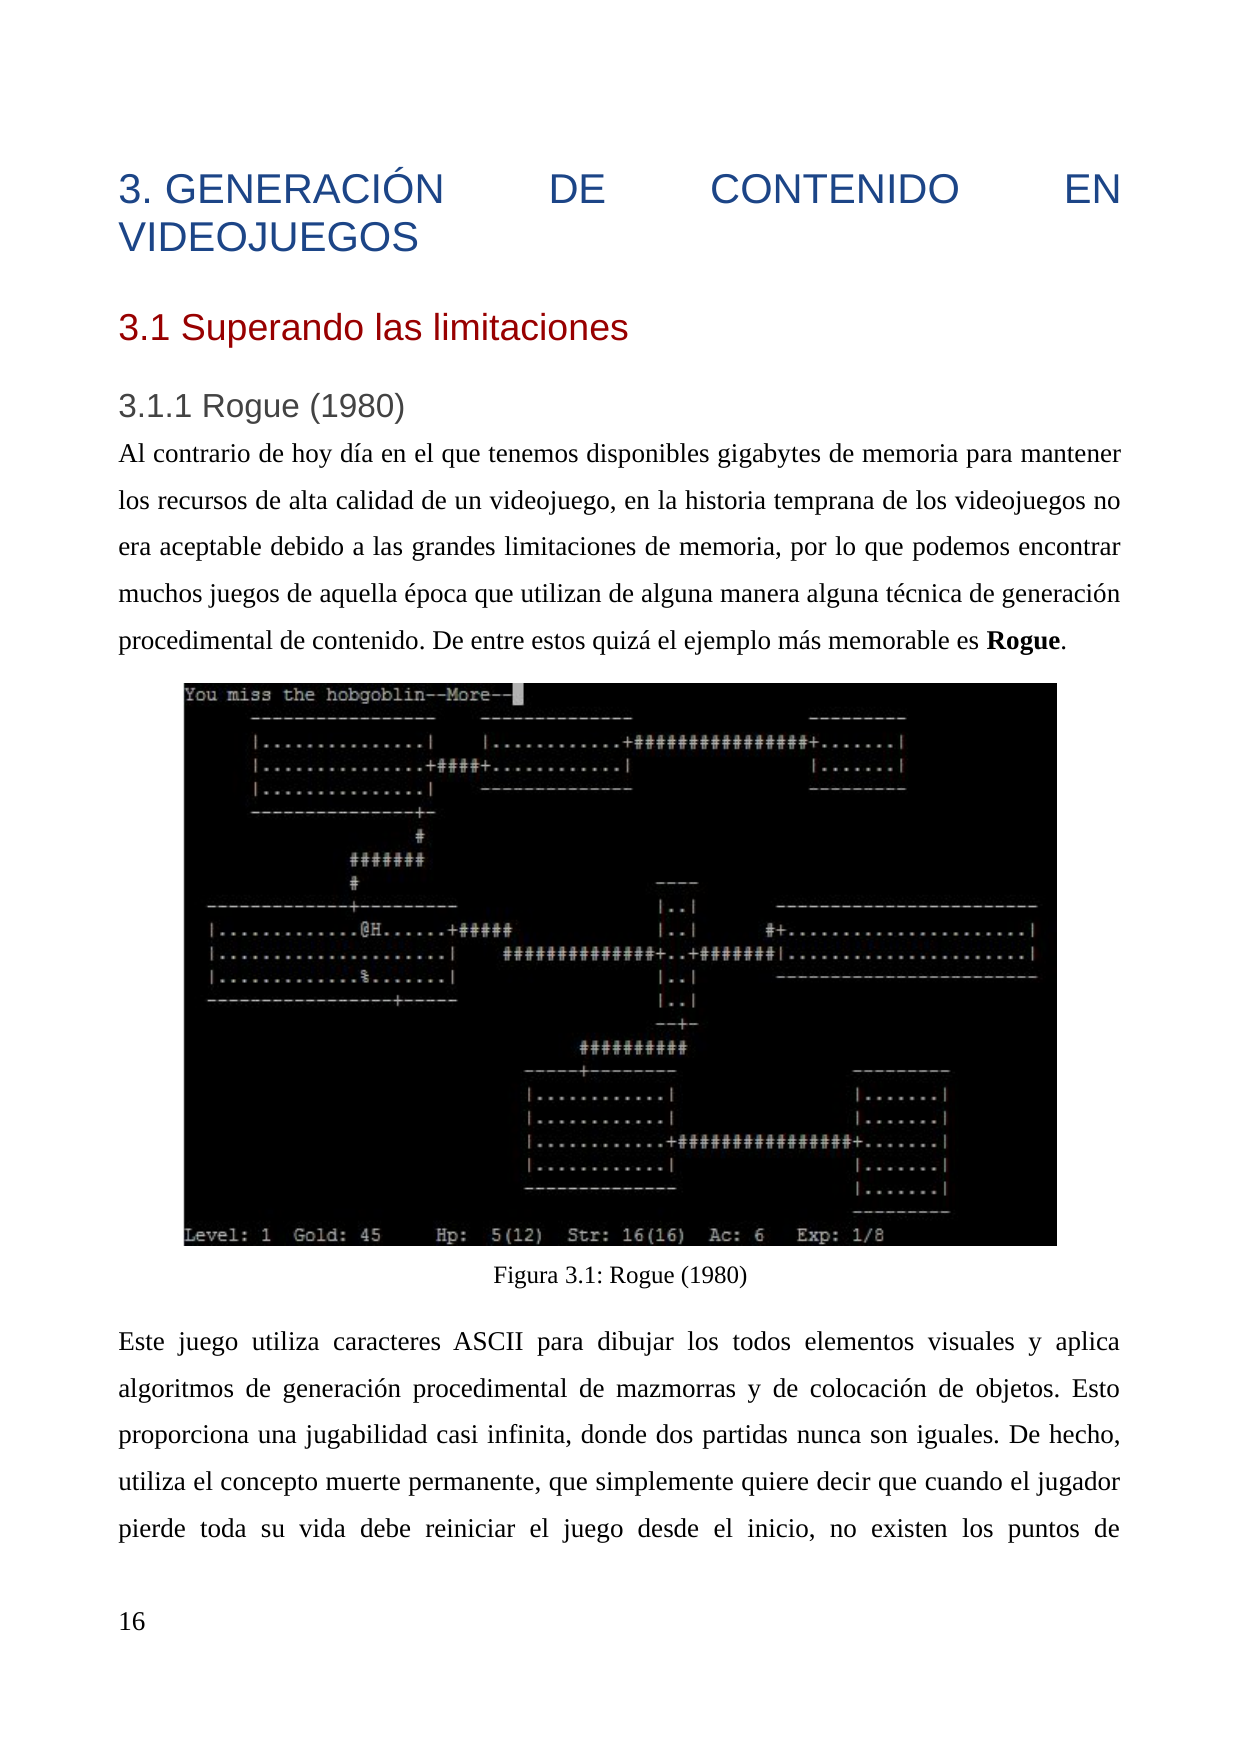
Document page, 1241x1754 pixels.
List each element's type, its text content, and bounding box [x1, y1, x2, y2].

subtitle Superando las limitaciones [118, 306, 1122, 349]
subtitle Rogue (1980) [118, 386, 1122, 425]
text Figura 3.1: Rogue (1980) [183, 1246, 1057, 1289]
subtitle GENERACIÓN DE CONTENIDO EN VIDEOJUEGOS [118, 164, 1122, 260]
text Este juego utiliza caracteres ASCII para dibujar los todos elementos visuales y aplica algoritmos de generación procedimental de mazmorras y de colocación de objetos. Esto proporciona una jugabilidad casi infinita, donde dos partidas nunca son iguales. De hecho, utiliza el concepto muerte permanente, que simplemente quiere decir que cuando el jugador pierde toda su vida debe reiniciar el juego desde el inicio, no existen los puntos de [118, 683, 1122, 1543]
text Al contrario de hoy día en el que tenemos disponibles gigabytes de memoria para mantener los recursos de alta calidad de un videojuego, en la historia temprana de los videojuegos no era aceptable debido a las grandes limitaciones de memoria, por lo que podemos encontrar muchos juegos de aquella época que utilizan de alguna manera alguna técnica de generación procedimental de contenido. De entre estos quizá el ejemplo más memorable es Rogue. [118, 437, 1122, 655]
picture [183, 683, 1057, 1246]
